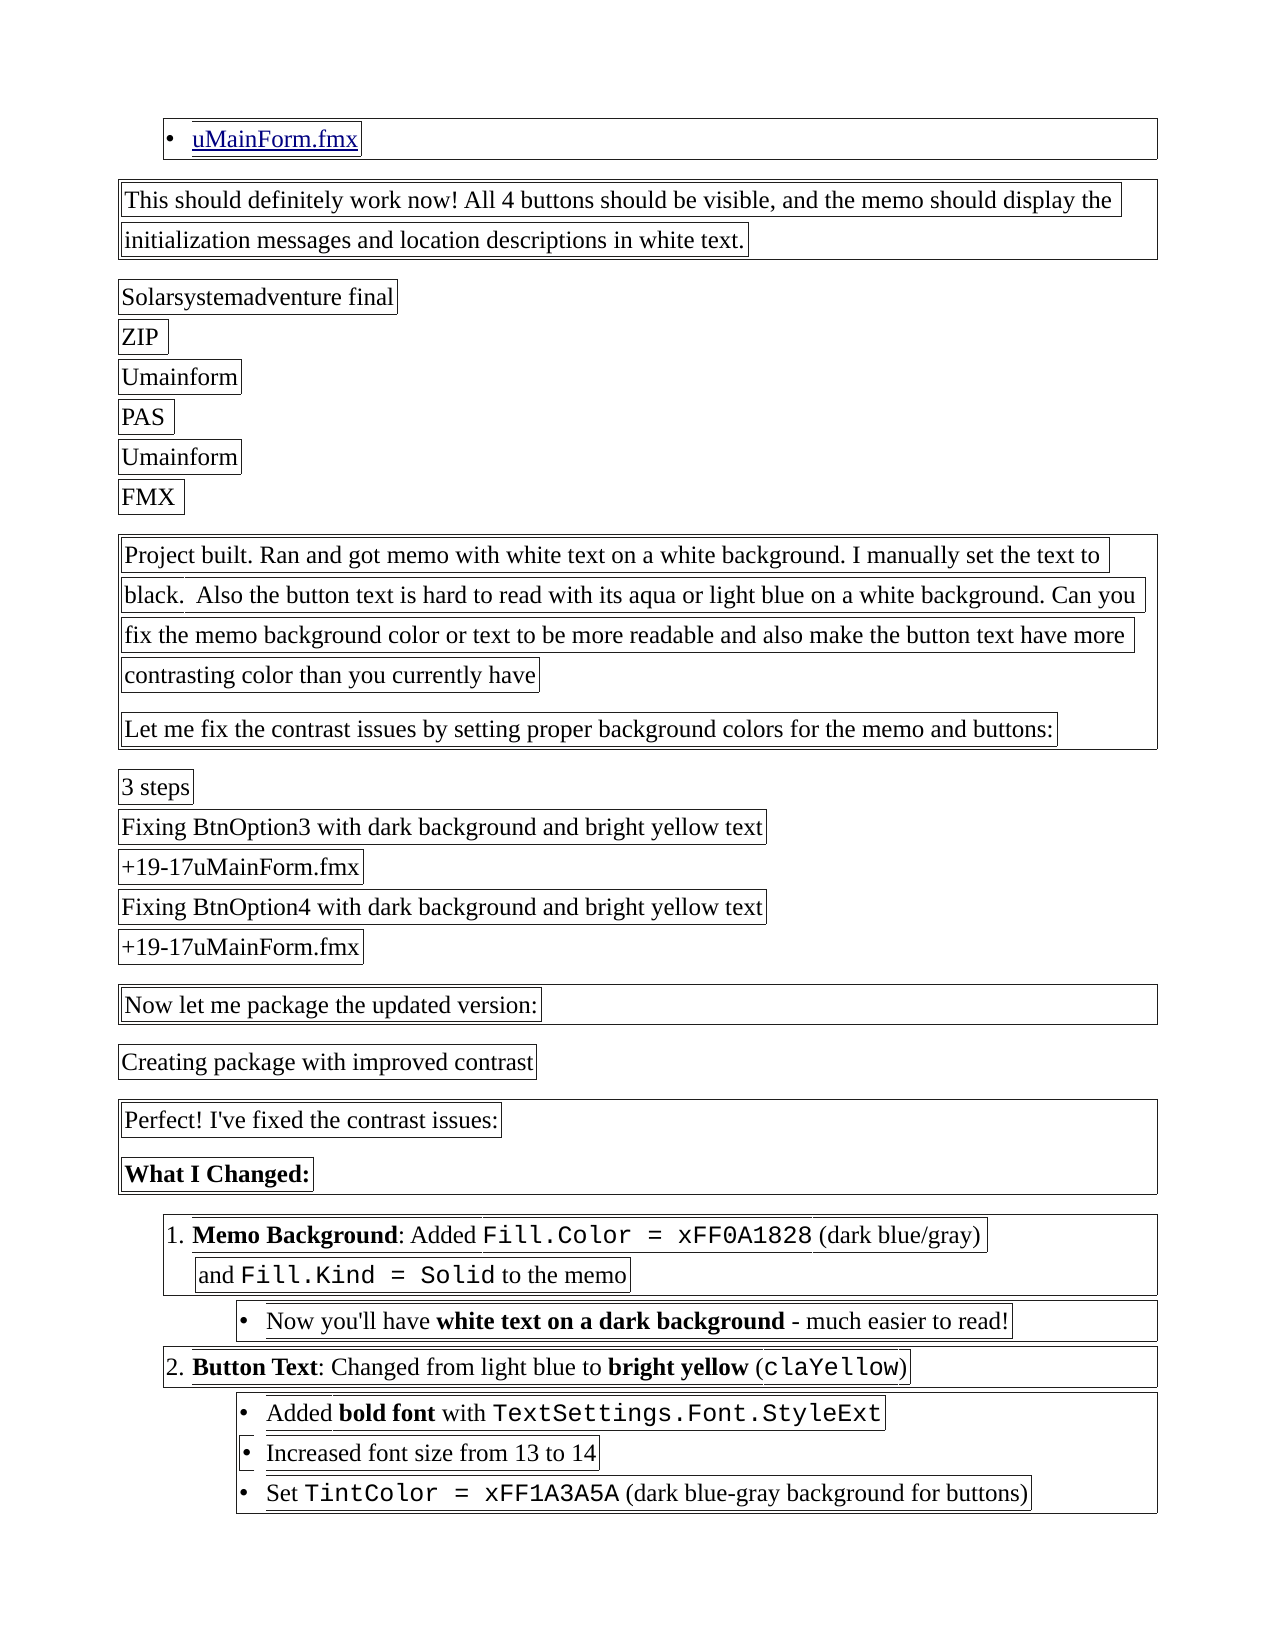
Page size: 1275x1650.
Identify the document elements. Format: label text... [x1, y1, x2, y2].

text +19-17uMainForm.fmx [119, 930, 363, 964]
text [194, 769, 1157, 804]
text Umainform [119, 360, 241, 394]
list uMainForm.fmx [164, 119, 1157, 159]
text [767, 889, 1157, 924]
text 3 steps [119, 770, 193, 804]
text [242, 439, 1157, 474]
list Increased font size from 13 to 14 [237, 1432, 1157, 1470]
text [364, 929, 1157, 964]
text Now let me package the updated version: [119, 985, 1157, 1024]
text Fixing BtnOption4 with dark background and bright yellow text [119, 890, 766, 924]
list Now you'll have white text on a dark background - much easier to read! [237, 1301, 1157, 1341]
list Memo Background: Added Fill.Color = xFF0A1828 (dark blue/gray) and Fill.Kind = Solid to the memo [164, 1215, 1157, 1295]
text Fixing BtnOption3 with dark background and bright yellow text [119, 810, 766, 844]
text [242, 359, 1157, 394]
text +19-17uMainForm.fmx [119, 850, 363, 884]
text [537, 1044, 1157, 1079]
text [175, 399, 1157, 434]
text What I Changed: [119, 1153, 1157, 1194]
list Button Text: Changed from light blue to bright yellow (claYellow) [164, 1347, 1157, 1387]
text This should definitely work now! All 4 buttons should be visible, and the memo should display the initialization messages and location descriptions in white text. [119, 180, 1157, 259]
text FMX [119, 480, 184, 514]
list Added bold font with TextSettings.Font.StyleExt [237, 1393, 1157, 1430]
list Set TintColor = xFF1A3A5A (dark blue-gray background for buttons) [237, 1472, 1157, 1513]
text PAS [119, 400, 174, 434]
text Let me fix the contrast issues by setting proper background colors for the memo and buttons: [119, 708, 1157, 749]
text ZIP [119, 320, 168, 354]
text [767, 809, 1157, 844]
text Creating package with improved contrast [119, 1045, 536, 1079]
text [169, 319, 1157, 354]
text Project built. Ran and got memo with white text on a white background. I manually set the text to black. Also the button text is hard to read with its aqua or light blue on a white background. Can you fix the memo background color or text to be more readable and also make the button text have more contrasting color than you currently have [119, 535, 1157, 692]
text [185, 479, 1157, 514]
text Solarsystemadventure final [119, 280, 397, 314]
text [364, 849, 1157, 884]
text Perfect! I've fixed the contrast issues: [119, 1100, 1157, 1137]
text [398, 279, 1157, 314]
text Umainform [119, 440, 241, 474]
